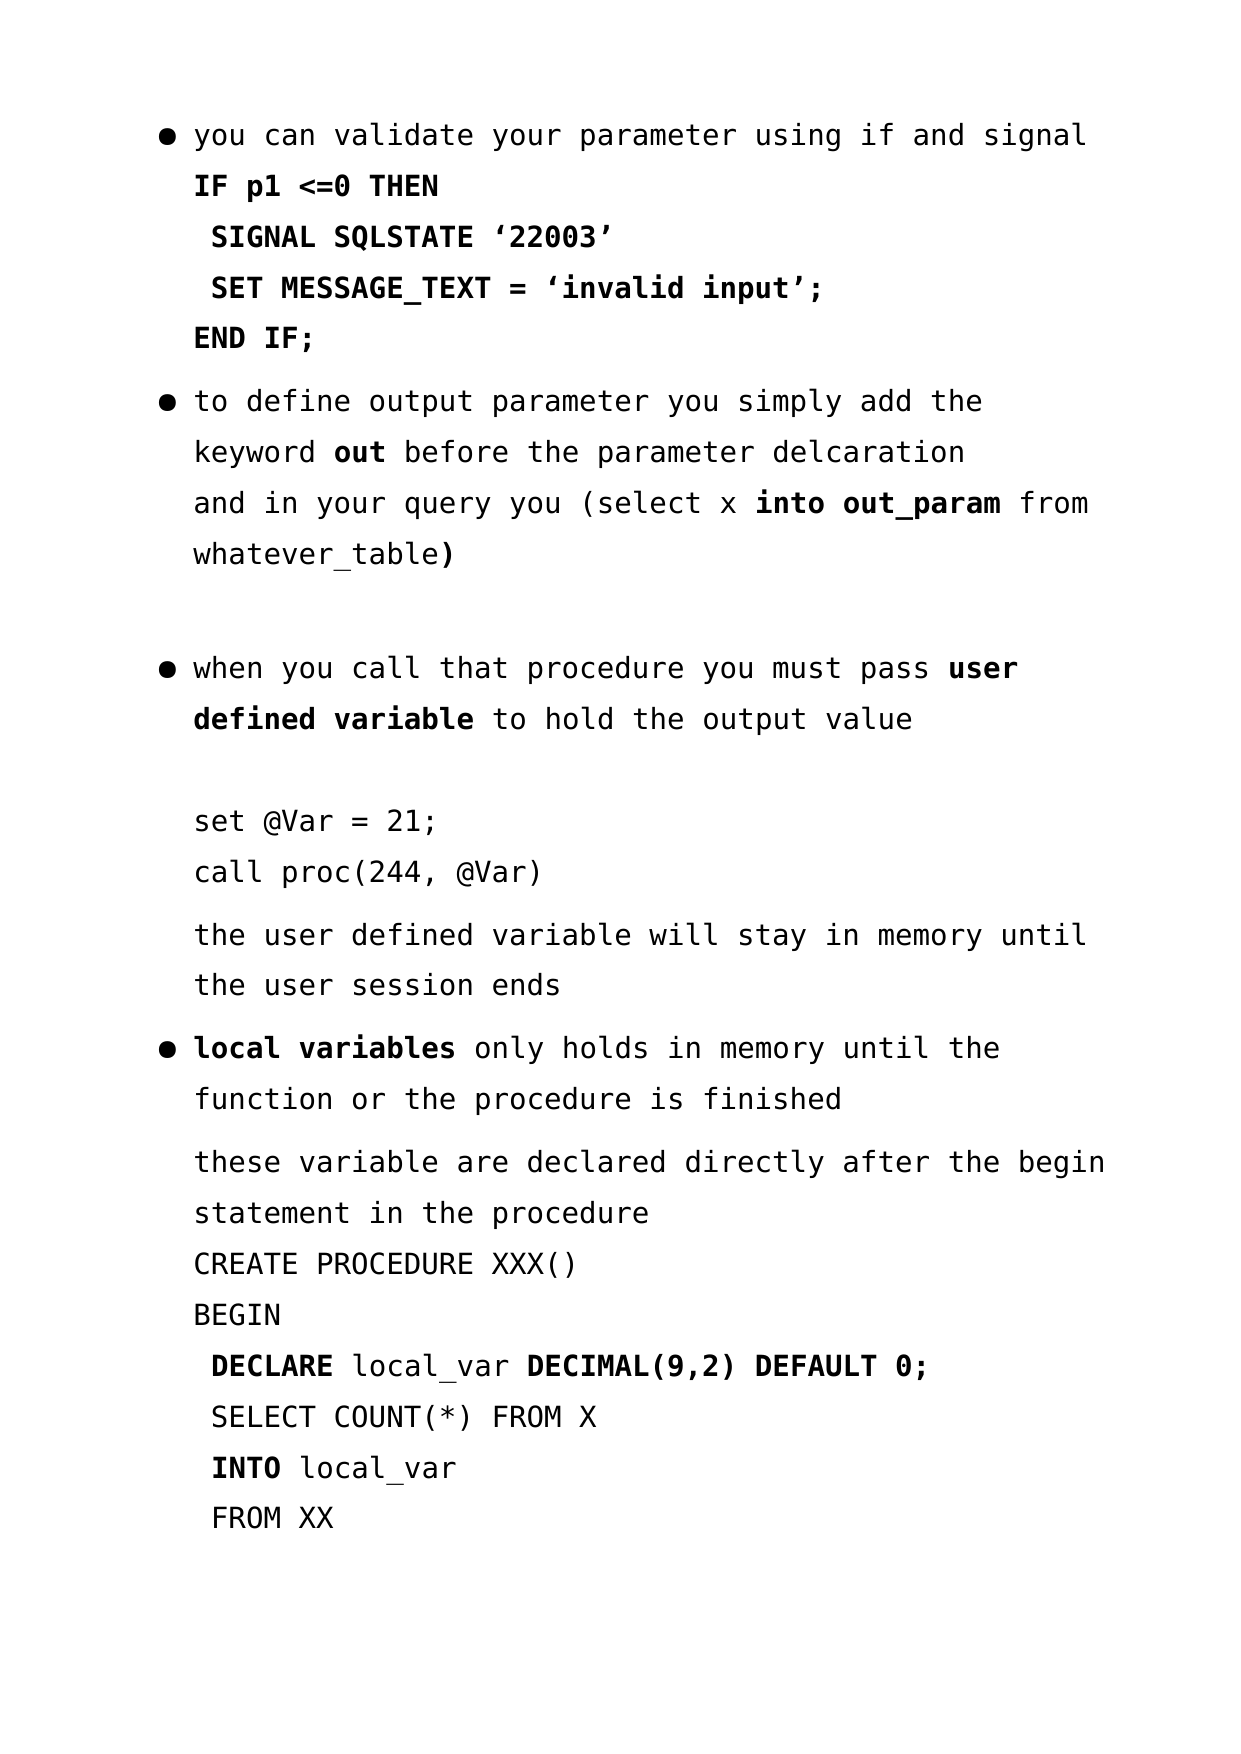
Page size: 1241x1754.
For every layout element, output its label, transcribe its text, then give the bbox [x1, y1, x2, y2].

list the user defined variable will stay in memory until the user session ends [156, 918, 1122, 1003]
list local variables only holds in memory until the function or the procedure is finished [156, 1032, 1122, 1116]
list when you call that procedure you must pass user defined variable to hold the output value set @Var = 21; call proc(244, @Var) [156, 651, 1122, 889]
list you can validate your parameter using if and signal IF p1 <=0 THEN SIGNAL SQLSTATE ‘22003’ SET MESSAGE_TEXT = ‘invalid input’; END IF; [156, 118, 1122, 356]
list to define output parameter you simply add the keyword out before the parameter delcaration and in your query you (select x into out_param from whatever_table) [156, 385, 1122, 622]
list these variable are declared directly after the begin statement in the procedure CREATE PROCEDURE XXX() BEGIN DECLARE local_var DECIMAL(9,2) DEFAULT 0; SELECT COUNT(*) FROM X INTO local_var FROM XX [156, 1145, 1122, 1587]
